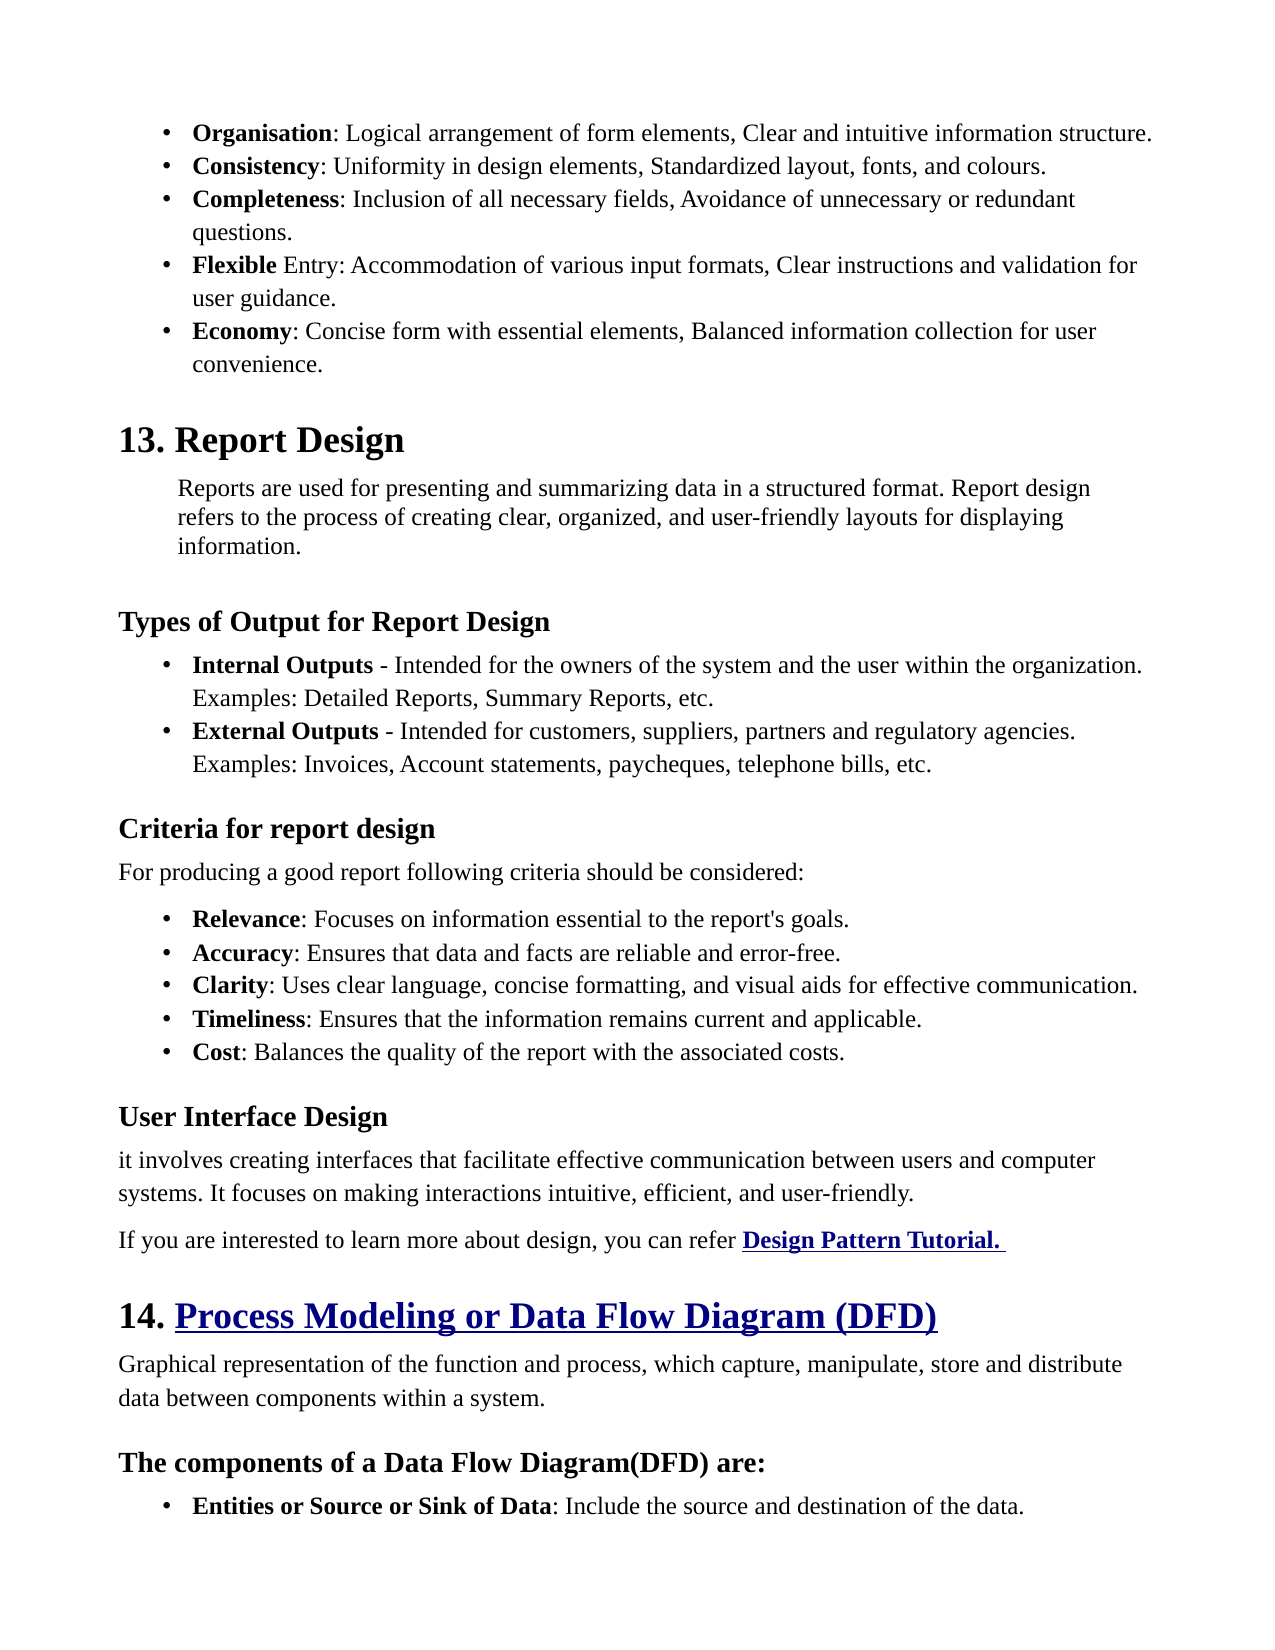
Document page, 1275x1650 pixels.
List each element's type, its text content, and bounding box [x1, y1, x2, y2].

subtitle Criteria for report design [118, 811, 1157, 844]
subtitle User Interface Design [118, 1099, 1157, 1132]
subtitle 13. Report Design [118, 418, 1157, 461]
list Timeliness: Ensures that the information remains current and applicable. [162, 1004, 1157, 1032]
list Economy: Concise form with essential elements, Balanced information collection for user convenience. [162, 316, 1157, 378]
list Relevance: Focuses on information essential to the report's goals. [162, 904, 1157, 933]
list Cost: Balances the quality of the report with the associated costs. [162, 1037, 1157, 1065]
list Entities or Source or Sink of Data: Include the source and destination of the data. [162, 1491, 1157, 1519]
list Completeness: Inclusion of all necessary fields, Avoidance of unnecessary or redundant questions. [162, 184, 1157, 246]
list Consistency: Uniformity in design elements, Standardized layout, fonts, and colours. [162, 151, 1157, 180]
subtitle 14. Process Modeling or Data Flow Diagram (DFD) [118, 1294, 1157, 1337]
text For producing a good report following criteria should be considered: [118, 857, 1157, 886]
list Accuracy: Ensures that data and facts are reliable and error-free. [162, 938, 1157, 966]
list External Outputs - Intended for customers, suppliers, partners and regulatory agencies. Examples: Invoices, Account statements, paycheques, telephone bills, etc. [162, 716, 1157, 777]
list Flexible Entry: Accommodation of various input formats, Clear instructions and validation for user guidance. [162, 250, 1157, 312]
list Organisation: Logical arrangement of form elements, Clear and intuitive information structure. [162, 118, 1157, 147]
text If you are interested to learn more about design, you can refer Design Pattern Tutorial. [118, 1226, 1157, 1254]
text Graphical representation of the function and process, which capture, manipulate, store and distribute data between components within a system. [118, 1349, 1157, 1411]
subtitle Types of Output for Report Design [118, 604, 1157, 637]
text it involves creating interfaces that facilitate effective communication between users and computer systems. It focuses on making interactions intuitive, efficient, and user-friendly. [118, 1145, 1157, 1207]
text Reports are used for presenting and summarizing data in a structured format. Report design refers to the process of creating clear, organized, and user-friendly layouts for displaying information. [177, 473, 1098, 559]
list Clarity: Uses clear language, concise formatting, and visual aids for effective communication. [162, 971, 1157, 999]
subtitle The components of a Data Flow Diagram(DFD) are: [118, 1445, 1157, 1478]
list Internal Outputs - Intended for the owners of the system and the user within the organization. Examples: Detailed Reports, Summary Reports, etc. [162, 650, 1157, 711]
